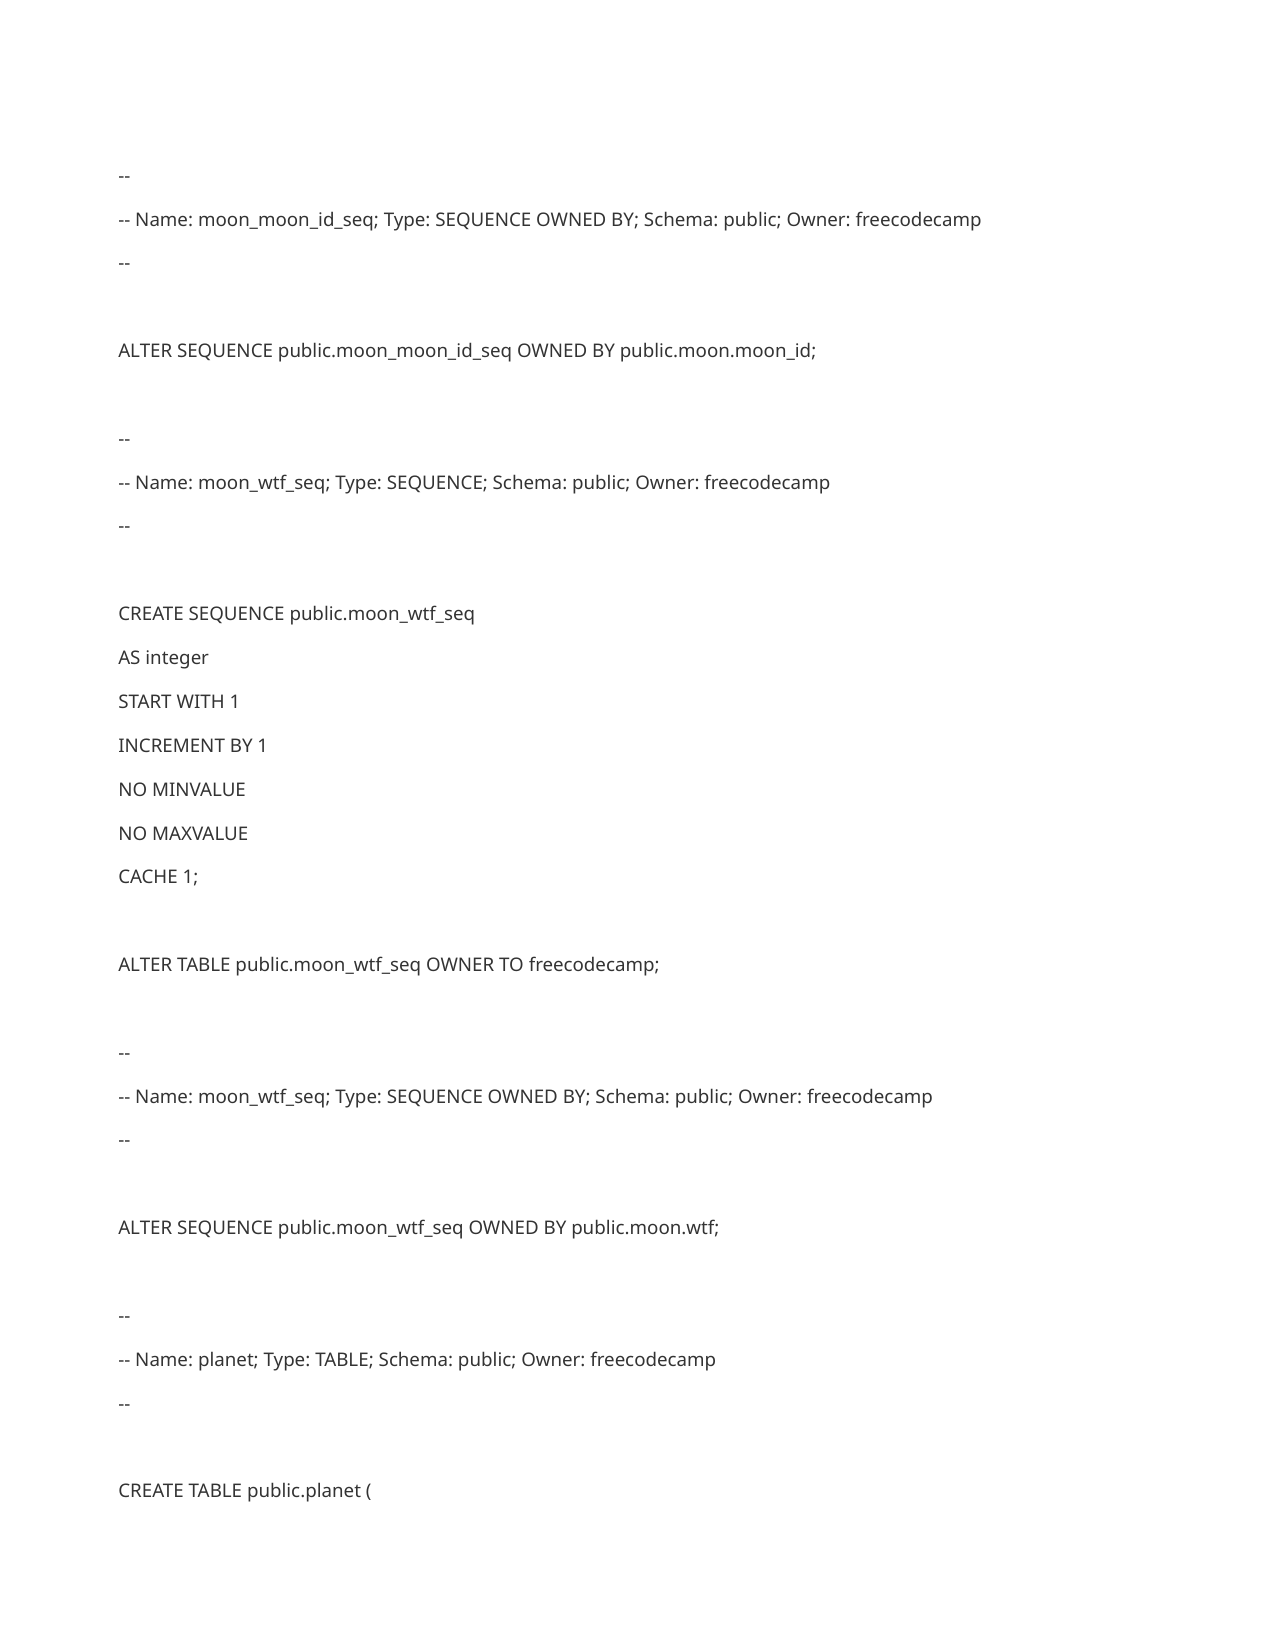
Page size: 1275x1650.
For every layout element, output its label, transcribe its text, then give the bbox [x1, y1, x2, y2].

text ALTER TABLE public.moon_wtf_seq OWNER TO freecodecamp; [118, 951, 1157, 977]
text AS integer [118, 644, 1157, 670]
text START WITH 1 [118, 688, 1157, 714]
text ALTER SEQUENCE public.moon_moon_id_seq OWNED BY public.moon.moon_id; [118, 337, 1157, 363]
text ALTER SEQUENCE public.moon_wtf_seq OWNED BY public.moon.wtf; [118, 1214, 1157, 1240]
text -- [118, 250, 1157, 275]
text -- Name: moon_moon_id_seq; Type: SEQUENCE OWNED BY; Schema: public; Owner: freecodecamp [118, 206, 1157, 231]
text -- [118, 162, 1157, 187]
text CACHE 1; [118, 864, 1157, 889]
text NO MINVALUE [118, 776, 1157, 801]
text -- [118, 1127, 1157, 1152]
text -- Name: planet; Type: TABLE; Schema: public; Owner: freecodecamp [118, 1346, 1157, 1372]
text -- [118, 425, 1157, 451]
text -- [118, 513, 1157, 538]
text NO MAXVALUE [118, 820, 1157, 845]
text -- [118, 1390, 1157, 1415]
text -- Name: moon_wtf_seq; Type: SEQUENCE OWNED BY; Schema: public; Owner: freecodecamp [118, 1083, 1157, 1108]
text CREATE TABLE public.planet ( [118, 1478, 1157, 1503]
text -- [118, 1302, 1157, 1328]
text CREATE SEQUENCE public.moon_wtf_seq [118, 601, 1157, 626]
text -- Name: moon_wtf_seq; Type: SEQUENCE; Schema: public; Owner: freecodecamp [118, 469, 1157, 494]
text INCREMENT BY 1 [118, 732, 1157, 758]
text -- [118, 1039, 1157, 1064]
